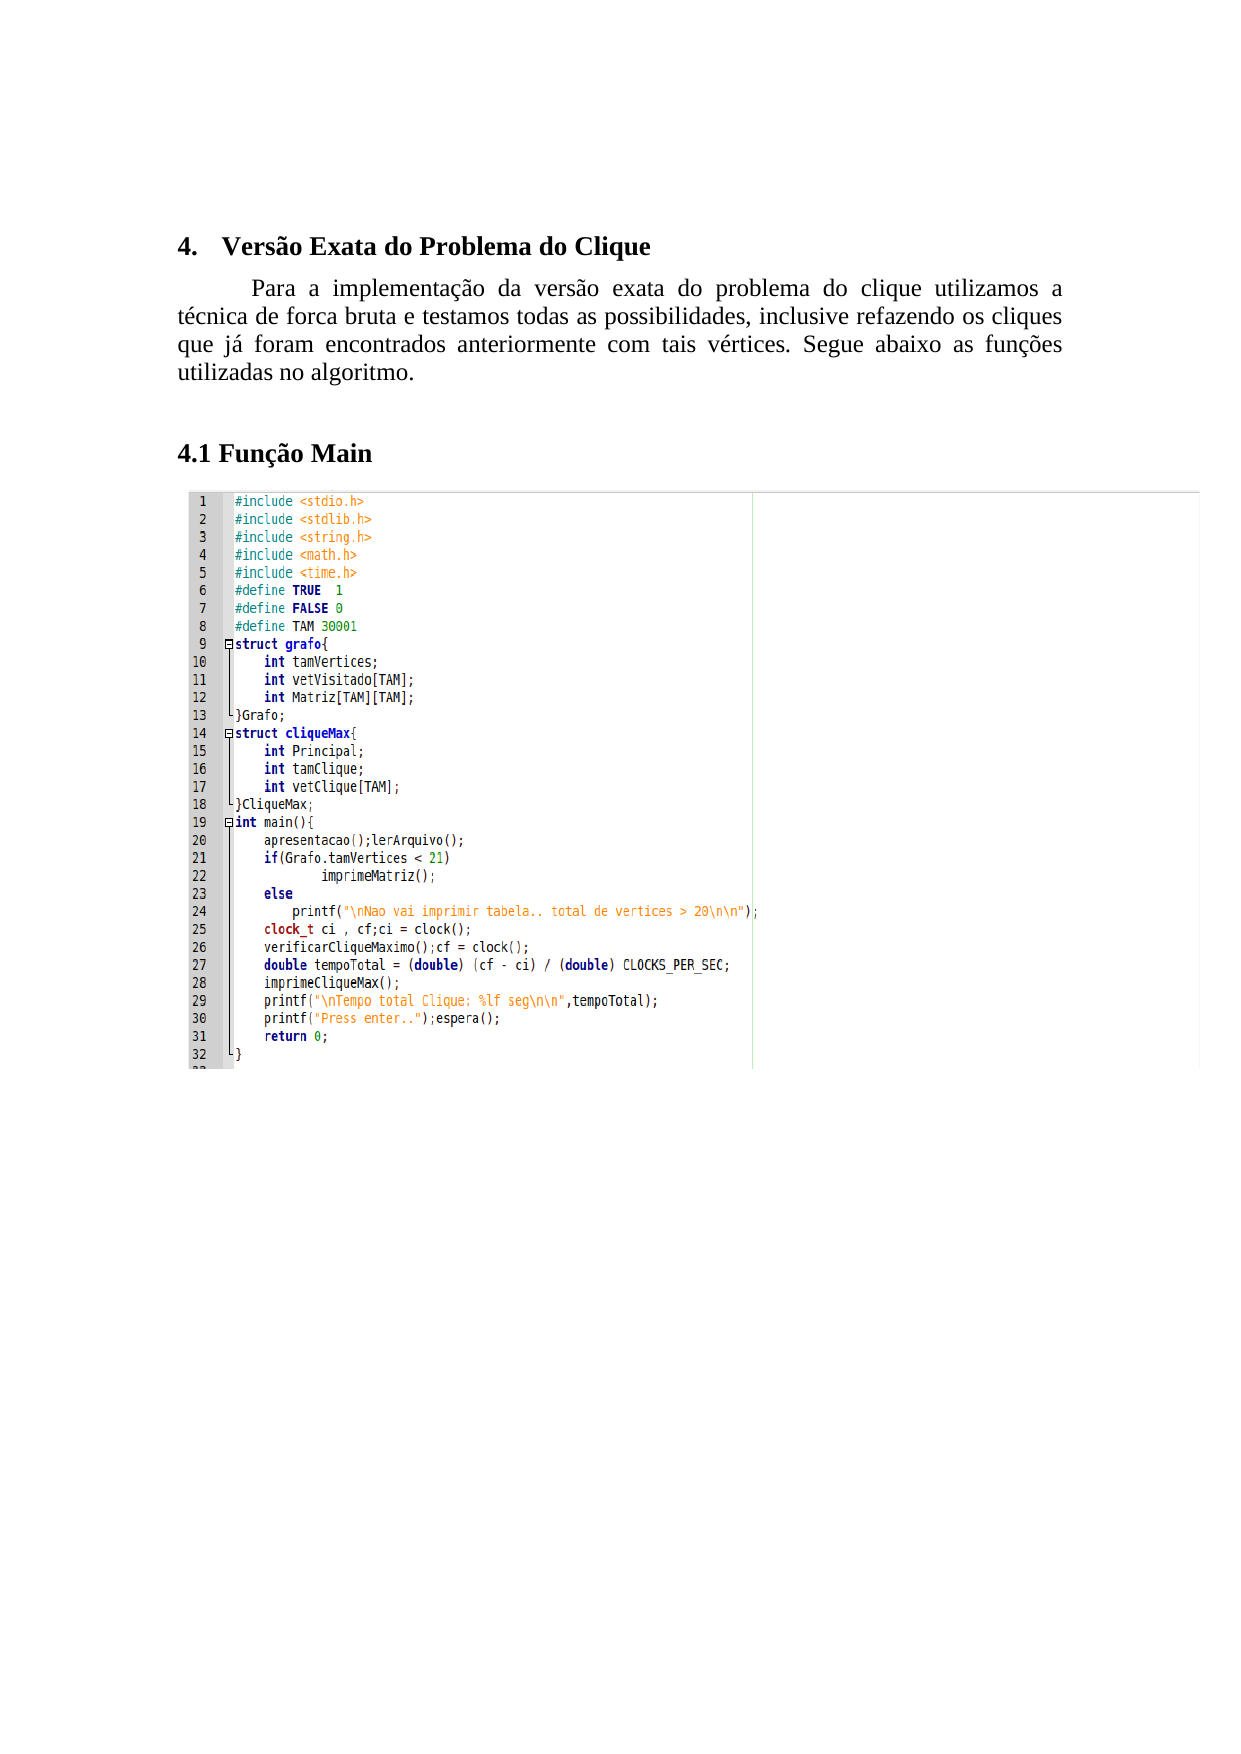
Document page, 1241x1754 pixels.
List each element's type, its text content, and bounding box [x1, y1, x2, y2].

title Versão Exata do Problema do Clique [177, 231, 1063, 261]
picture [188, 490, 1200, 1069]
text Para a implementação da versão exata do problema do clique utilizamos a técnica de forca bruta e testamos todas as possibilidades, inclusive refazendo os cliques que já foram encontrados anteriormente com tais vértices. Segue abaixo as funções utilizadas no algoritmo. [177, 274, 1063, 386]
text 4.1 Função Main [177, 439, 1063, 469]
